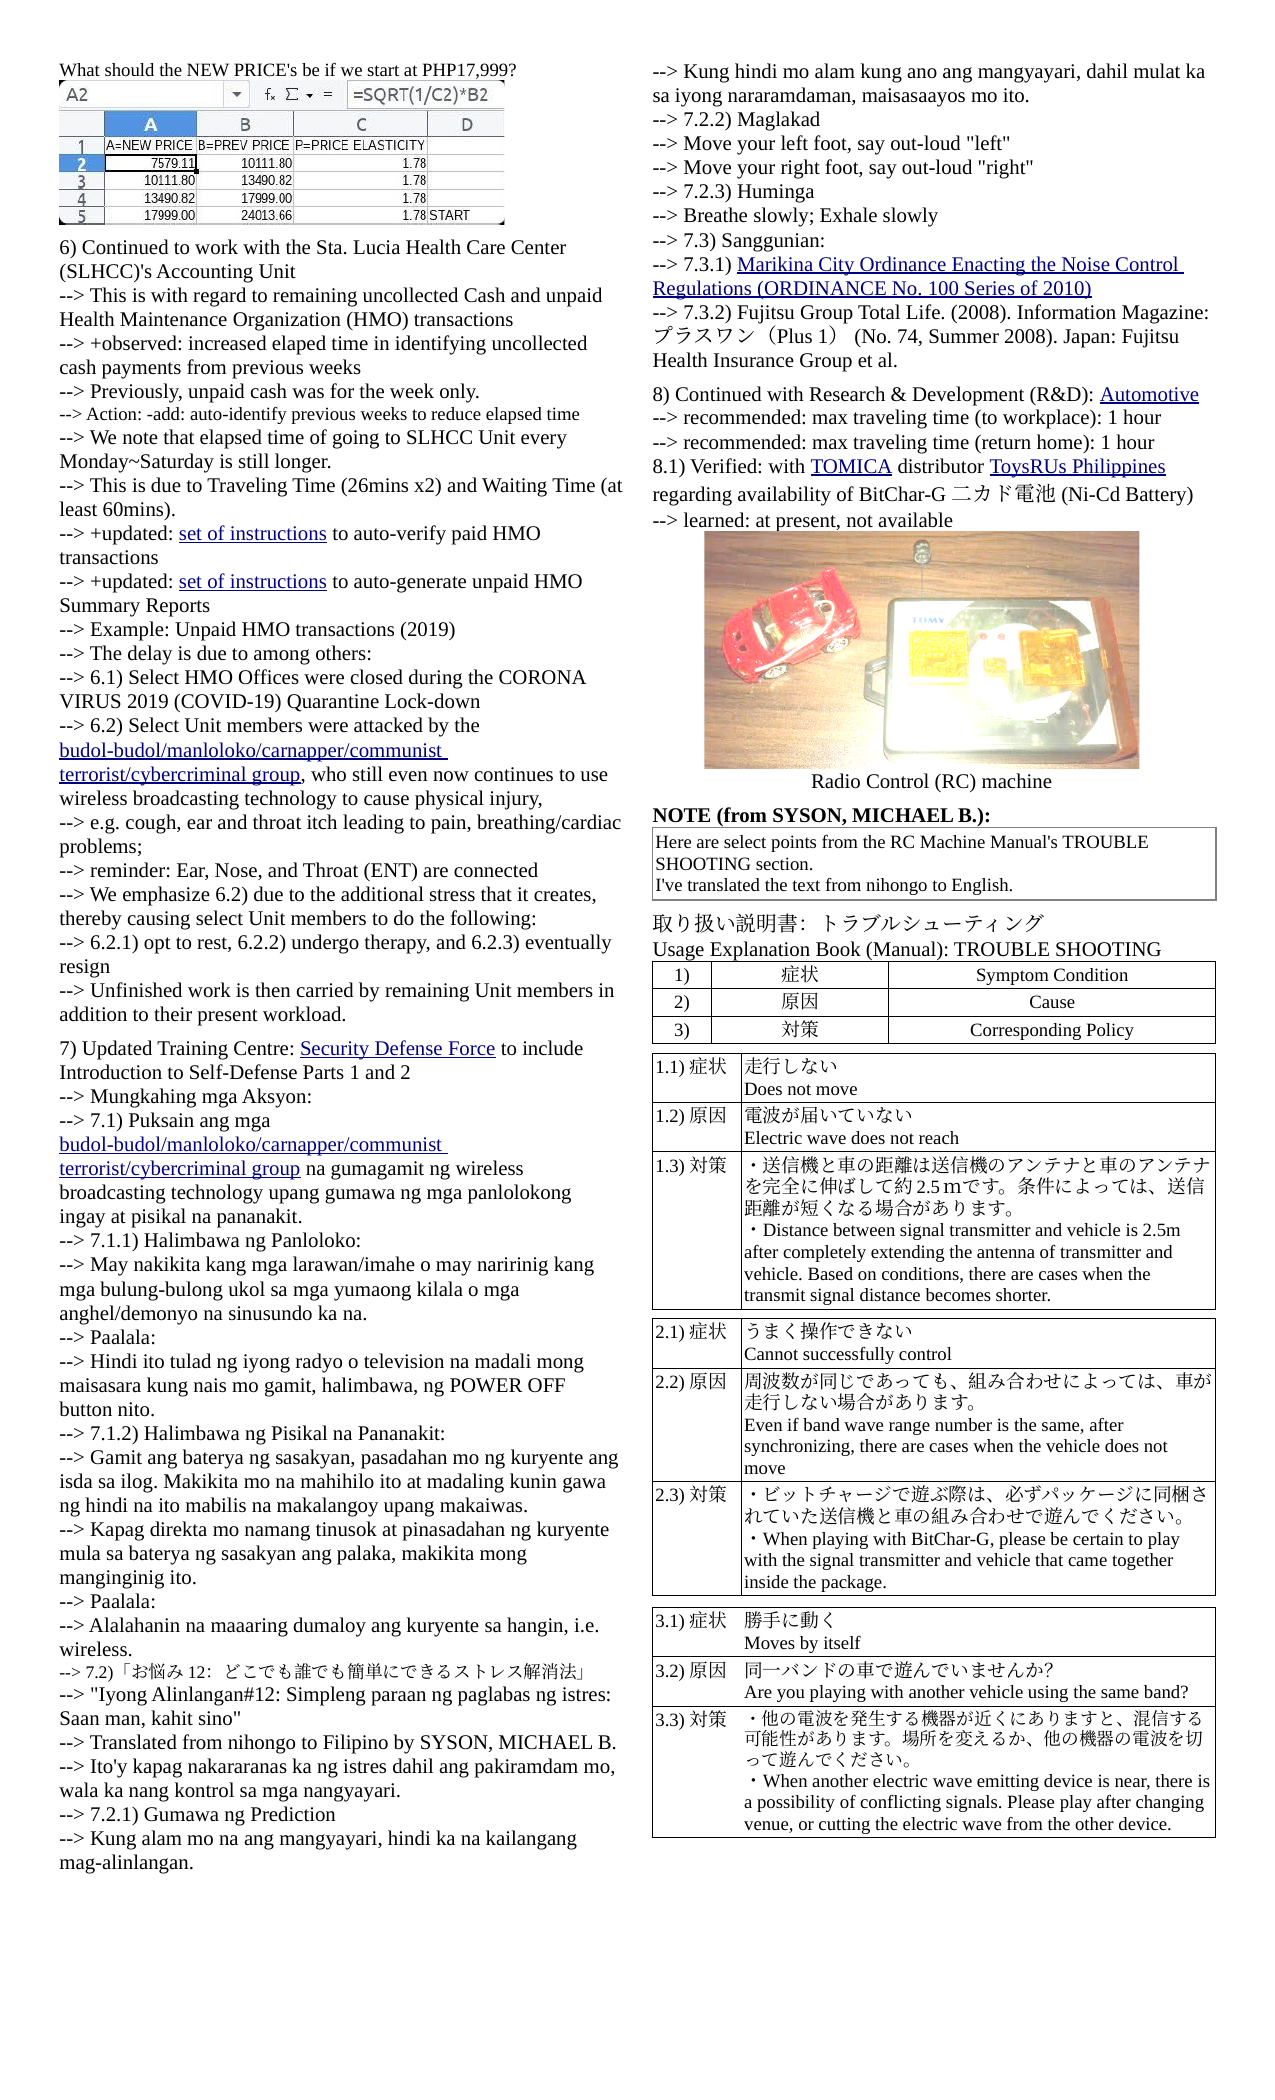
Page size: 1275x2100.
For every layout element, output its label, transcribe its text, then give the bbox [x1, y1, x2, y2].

text Usage Explanation Book (Manual): TROUBLE SHOOTING [652, 936, 1216, 961]
text --> +observed: increased elaped time in identifying uncollected cash payments from previous weeks --> Previously, unpaid cash was for the week only. --> Action: -add: auto-identify previous weeks to reduce elapsed time --> We note that elapsed time of going to SLHCC Unit every Monday~Saturday is still longer. [59, 331, 623, 473]
text --> Translated from nihongo to Filipino by SYSON, MICHAEL B. [59, 1730, 623, 1754]
text --> reminder: Ear, Nose, and Throat (ENT) are connected [59, 858, 623, 882]
table_header うまく操作できない Cannot successfully control [742, 1319, 1215, 1367]
text --> 7.3) Sanggunian: [652, 227, 1216, 252]
table_cell Cause [889, 989, 1215, 1016]
text --> "Iyong Alinlangan#12: Simpleng paraan ng paglabas ng istres: Saan man, kahit sino" [59, 1682, 623, 1730]
table_cell 3.2) 原因 [653, 1657, 741, 1706]
text --> 7.1) Puksain ang mga budol-budol/manloloko/carnapper/communist terrorist/cybercriminal group na gumagamit ng wireless broadcasting technology upang gumawa ng mga panlolokong ingay at pisikal na pananakit. --> 7.1.1) Halimbawa ng Panloloko: --> May nakikita kang mga larawan/imahe o may naririnig kang mga bulung-bulong ukol sa mga yumaong kilala o mga anghel/demonyo na sinusundo ka na. --> Paalala: --> Hindi ito tulad ng iyong radyo o television na madali mong maisasara kung nais mo gamit, halimbawa, ng POWER OFF button nito. --> 7.1.2) Halimbawa ng Pisikal na Pananakit: --> Gamit ang baterya ng sasakyan, pasadahan mo ng kuryente ang isda sa ilog. Makikita mo na mahihilo ito at madaling kunin gawa ng hindi na ito mabilis na makalangoy upang makaiwas. --> Kapag direkta mo namang tinusok at pinasadahan ng kuryente mula sa baterya ng sasakyan ang palaka, makikita mong manginginig ito. --> Paalala: [59, 1108, 623, 1613]
text 7) Updated Training Centre: Security Defense Force to include Introduction to Self-Defense Parts 1 and 2 [59, 1036, 623, 1084]
table_cell 1.2) 原因 [653, 1103, 741, 1151]
table_cell 2.3) 対策 [653, 1482, 741, 1595]
table_cell 対策 [712, 1017, 888, 1043]
table_header 勝手に動く Moves by itself [741, 1608, 1215, 1656]
picture [59, 80, 505, 225]
text --> Breathe slowly; Exhale slowly [652, 203, 1216, 227]
table_cell ・送信機と車の距離は送信機のアンテナと車のアンテナを完全に伸ばして約2.5ｍです。条件によっては、送信距離が短くなる場合があります。 ・Distance between signal transmitter and vehicle is 2.5m after completely extending the antenna of transmitter and vehicle. Based on conditions, there are cases when the transmit signal distance becomes shorter. [742, 1152, 1215, 1308]
text --> 7.3.2) Fujitsu Group Total Life. (2008). Information Magazine: プラスワン（Plus 1） (No. 74, Summer 2008). Japan: Fujitsu Health Insurance Group et al. [652, 300, 1216, 372]
text --> Example: Unpaid HMO transactions (2019) [59, 617, 623, 641]
table_cell 1.3) 対策 [653, 1152, 741, 1308]
table_header Here are select points from the RC Machine Manual's TROUBLE SHOOTING section. I've translated the text from nihongo to English. [653, 828, 1215, 899]
text 6) Continued to work with the Sta. Lucia Health Care Center (SLHCC)'s Accounting Unit [59, 235, 623, 283]
table_cell 2.2) 原因 [653, 1369, 741, 1481]
text --> 7.3.1) Marikina City Ordinance Enacting the Noise Control Regulations (ORDINANCE No. 100 Series of 2010) [652, 252, 1216, 300]
table_header 1.1) 症状 [653, 1054, 741, 1102]
text --> Ito'y kapag nakararanas ka ng istres dahil ang pakiramdam mo, wala ka nang kontrol sa mga nangyayari. [59, 1754, 623, 1802]
text --> 7.2.1) Gumawa ng Prediction --> Kung alam mo na ang mangyayari, hindi ka na kailangang mag-alinlangan. [59, 1802, 623, 1874]
text --> This is due to Traveling Time (26mins x2) and Waiting Time (at least 60mins). [59, 473, 623, 521]
text --> +updated: set of instructions to auto-verify paid HMO transactions [59, 521, 623, 569]
table_cell ・ビットチャージで遊ぶ際は、必ずパッケージに同梱されていた送信機と車の組み合わせで遊んでください。 ・When playing with BitChar-G, please be certain to play with the signal transmitter and vehicle that came together inside the package. [742, 1482, 1215, 1595]
table_cell ・他の電波を発生する機器が近くにありますと、混信する可能性があります。場所を変えるか、他の機器の電波を切って遊んでください。 ・When another electric wave emitting device is near, there is a possibility of conflicting signals. Please play after changing venue, or cutting the electric wave from the other device. [741, 1707, 1215, 1837]
text --> recommended: max traveling time (return home): 1 hour [652, 429, 1216, 454]
text 8) Continued with Research & Development (R&D): Automotive [652, 381, 1216, 406]
text --> Alalahanin na maaaring dumaloy ang kuryente sa hangin, i.e. wireless. [59, 1613, 623, 1661]
text Radio Control (RC) machine [652, 769, 1216, 793]
table_cell 3.3) 対策 [653, 1707, 741, 1837]
table_cell 周波数が同じであっても、組み合わせによっては、車が走行しない場合があります。 Even if band wave range number is the same, after synchronizing, there are cases when the vehicle does not move [742, 1369, 1215, 1481]
table_header 症状 [712, 962, 888, 988]
text --> e.g. cough, ear and throat itch leading to pain, breathing/cardiac problems; [59, 810, 623, 858]
text --> 7.2)「お悩み12：どこでも誰でも簡単にできるストレス解消法」 [59, 1661, 623, 1682]
table_header What should the NEW PRICE's be if we start at PHP17,999? [59, 59, 623, 225]
text --> Kung hindi mo alam kung ano ang mangyayari, dahil mulat ka sa iyong nararamdaman, maisasaayos mo ito. --> 7.2.2) Maglakad --> Move your left foot, say out-loud "left" --> Move your right foot, say out-loud "right" --> 7.2.3) Huminga [652, 59, 1216, 203]
text NOTE (from SYSON, MICHAEL B.): [652, 803, 1216, 827]
text --> Mungkahing mga Aksyon: [59, 1084, 623, 1108]
text --> recommended: max traveling time (to workplace): 1 hour [652, 406, 1216, 429]
table_header 2.1) 症状 [653, 1319, 741, 1367]
table_cell 電波が届いていない Electric wave does not reach [742, 1103, 1215, 1151]
text 8.1) Verified: with TOMICA distributor ToysRUs Philippines regarding availability of BitChar-G 二カド電池 (Ni-Cd Battery) --> learned: at present, not available [652, 454, 1216, 532]
text --> The delay is due to among others: [59, 641, 623, 665]
text --> +updated: set of instructions to auto-generate unpaid HMO Summary Reports [59, 569, 623, 617]
table_cell 同一バンドの車で遊んでいませんか？ Are you playing with another vehicle using the same band? [741, 1657, 1215, 1706]
table_header 3.1) 症状 [653, 1608, 741, 1656]
table_header 走行しない Does not move [742, 1054, 1215, 1102]
text --> 6.1) Select HMO Offices were closed during the CORONA VIRUS 2019 (COVID-19) Quarantine Lock-down --> 6.2) Select Unit members were attacked by the budol-budol/manloloko/carnapper/communist terrorist/cybercriminal group, who still even now continues to use wireless broadcasting technology to cause physical injury, [59, 665, 623, 810]
table_cell 原因 [712, 989, 888, 1016]
text --> 6.2.1) opt to rest, 6.2.2) undergo therapy, and 6.2.3) eventually resign --> Unfinished work is then carried by remaining Unit members in addition to their present workload. [59, 930, 623, 1026]
table_cell 3) [653, 1017, 711, 1043]
table_cell 2) [653, 989, 711, 1016]
text --> This is with regard to remaining uncollected Cash and unpaid Health Maintenance Organization (HMO) transactions [59, 283, 623, 331]
text --> We emphasize 6.2) due to the additional stress that it creates, thereby causing select Unit members to do the following: [59, 882, 623, 930]
table_header 1) [653, 962, 711, 988]
table_header Symptom Condition [889, 962, 1215, 988]
text 取り扱い説明書：トラブルシューティング [652, 912, 1216, 936]
table_cell Corresponding Policy [889, 1017, 1215, 1043]
